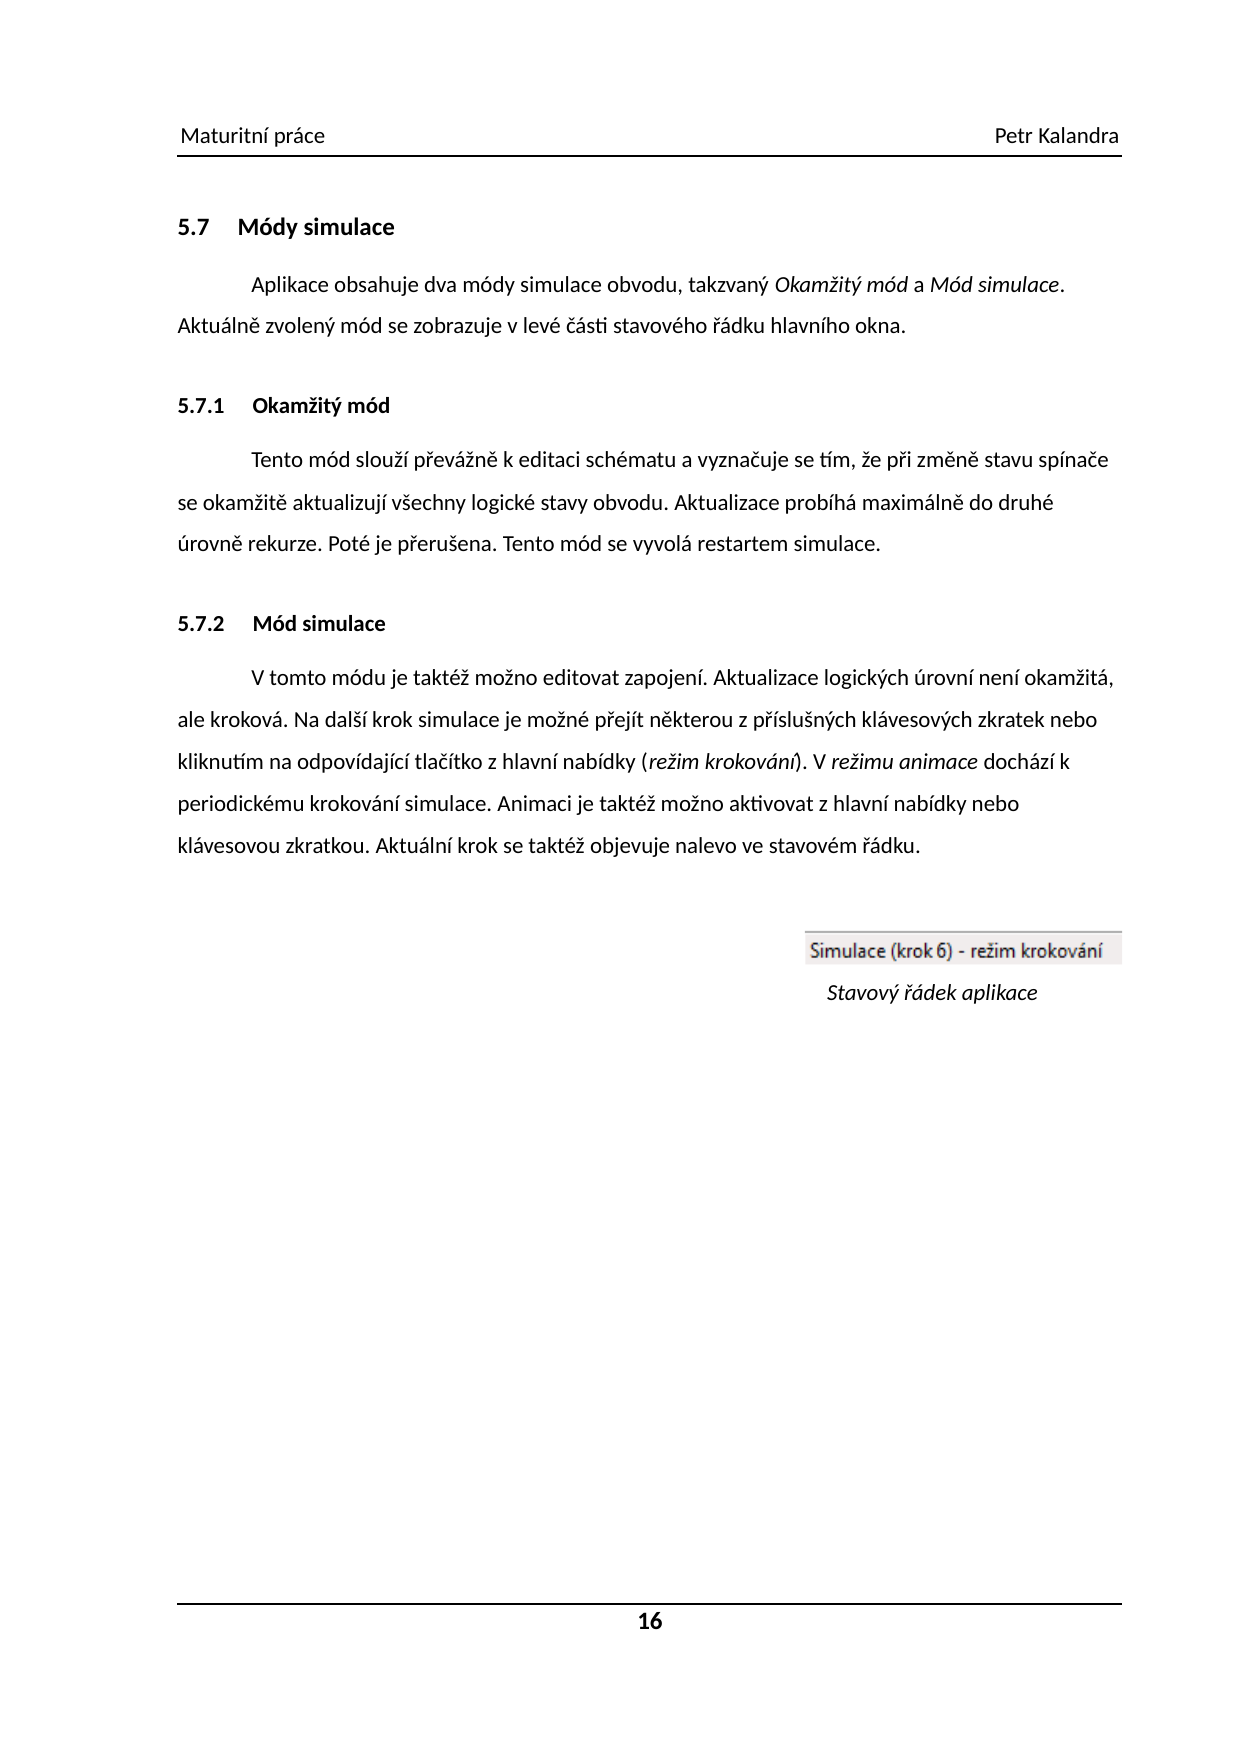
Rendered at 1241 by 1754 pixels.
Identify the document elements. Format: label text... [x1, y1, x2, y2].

subtitle 5.7 Módy simulace [177, 211, 1122, 242]
text Tento mód slouží převážně k editaci schématu a vyznačuje se tím, že při změně stavu spínače se okamžitě aktualizují všechny logické stavy obvodu. Aktualizace probíhá maximálně do druhé úrovně rekurze. Poté je přerušena. Tento mód se vyvolá restartem simulace. [177, 446, 1122, 558]
text V tomto módu je taktéž možno editovat zapojení. Aktualizace logických úrovní není okamžitá, ale kroková. Na další krok simulace je možné přejít některou z příslušných klávesových zkratek nebo kliknutím na odpovídající tlačítko z hlavní nabídky (režim krokování). V režimu animace dochází k periodickému krokování simulace. Animaci je taktéž možno aktivovat z hlavní nabídky nebo klávesovou zkratkou. Aktuální krok se taktéž objevuje nalevo ve stavovém řádku. [177, 663, 1122, 859]
text Aplikace obsahuje dva módy simulace obvodu, takzvaný Okamžitý mód a Mód simulace. Aktuálně zvolený mód se zobrazuje v levé části stavového řádku hlavního okna. [177, 270, 1122, 340]
subtitle 5.7.2 Mód simulace [177, 609, 1122, 637]
subtitle 5.7.1 Okamžitý mód [177, 391, 1122, 419]
text Stavový řádek aplikace [177, 886, 1122, 1006]
